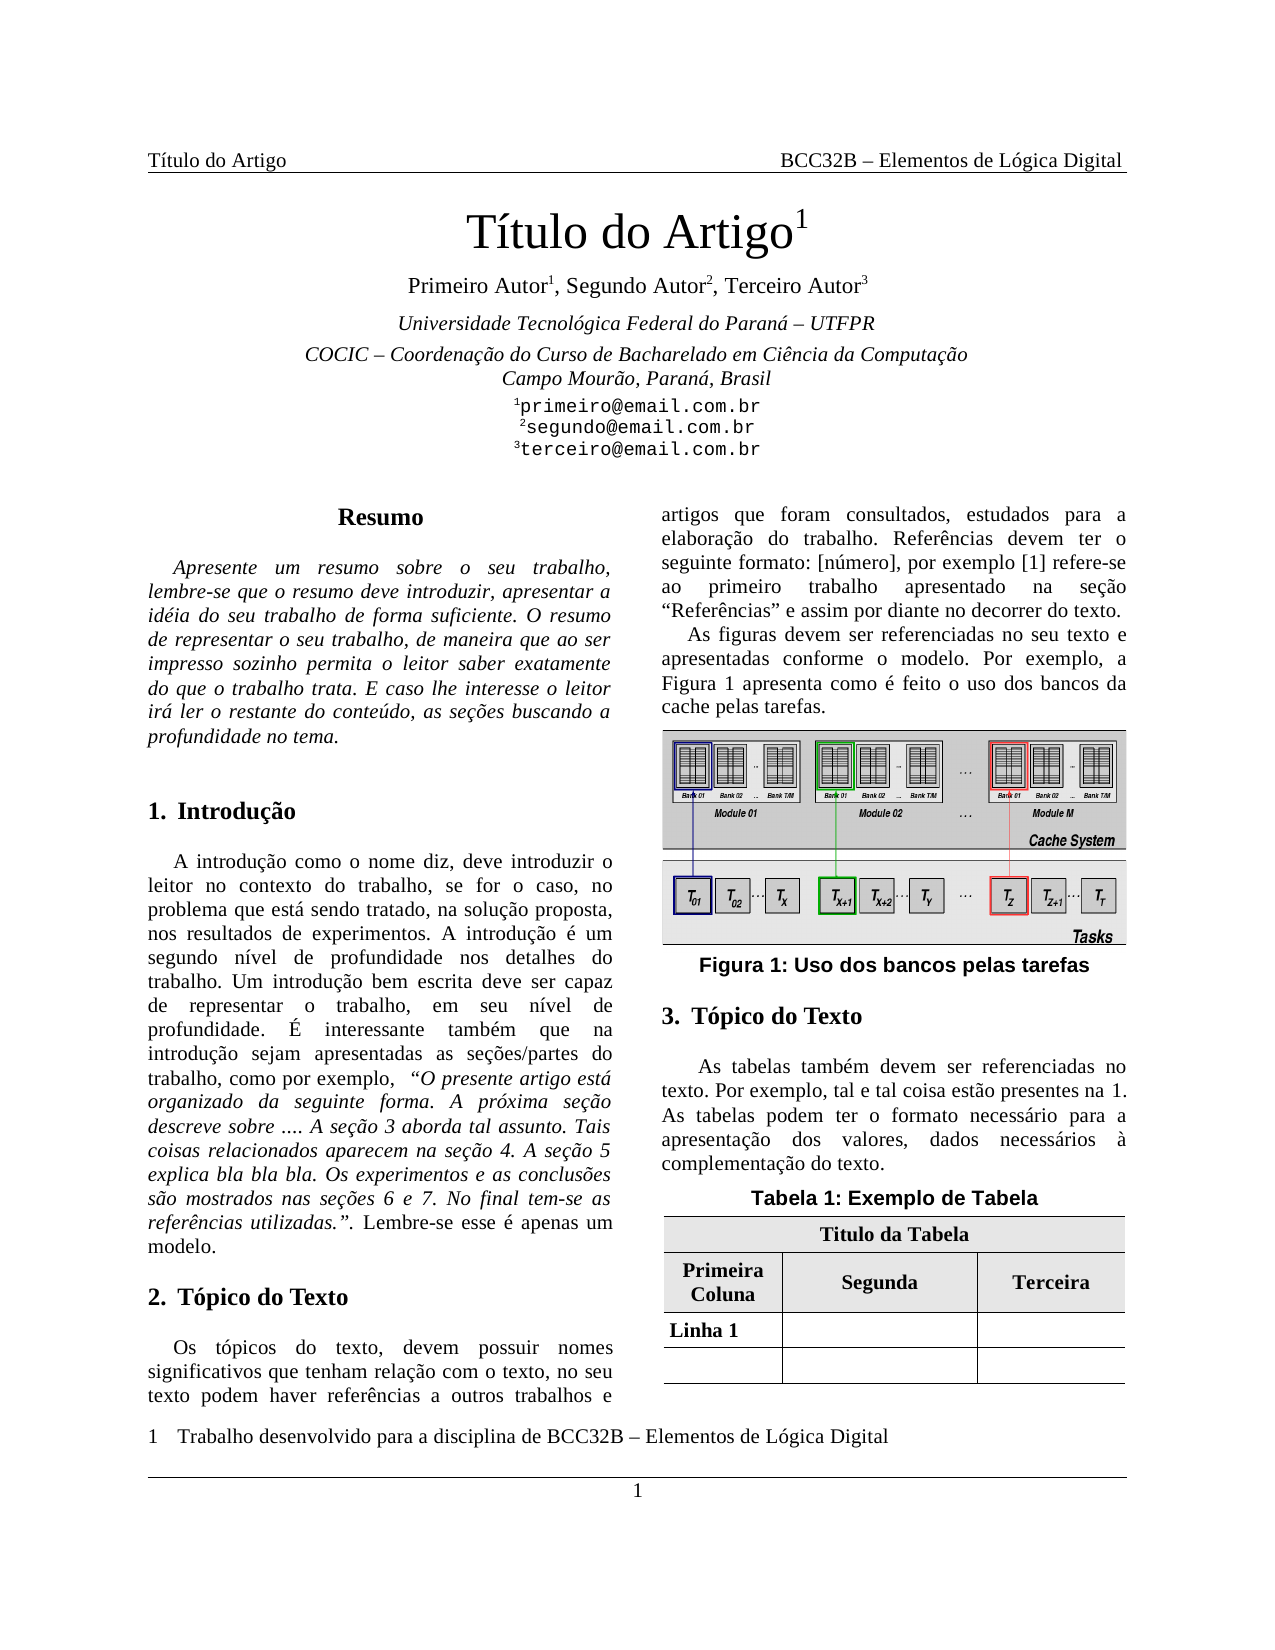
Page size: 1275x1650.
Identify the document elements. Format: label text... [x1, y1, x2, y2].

table_cell Terceira [978, 1253, 1125, 1312]
table_cell [978, 1348, 1125, 1383]
text Universidade Tecnológica Federal do Paraná – UTFPR [148, 311, 1127, 335]
text Figura 1: Uso dos bancos pelas tarefas [663, 953, 1126, 977]
text artigos que foram consultados, estudados para a elaboração do trabalho. Referências devem ter o seguinte formato: [número], por exemplo [1] refere-se ao primeiro trabalho apresentado na seção “Referências” e assim por diante no decorrer do texto. [661, 502, 1127, 622]
subtitle Tópico do Texto [661, 1001, 1127, 1030]
text Tabela 1: Exemplo de Tabela [661, 1186, 1127, 1210]
text As tabelas também devem ser referenciadas no texto. Por exemplo, tal e tal coisa estão presentes na Tabela 1. As tabelas podem ter o formato necessário para a apresentação dos valores, dados necessários à complementação do texto. [661, 1054, 1127, 1174]
subtitle Tópico do Texto [148, 1282, 613, 1311]
text Primeiro Autor1, Segundo Autor2, Terceiro Autor3 [148, 272, 1127, 299]
picture [662, 730, 1127, 953]
title Resumo [148, 502, 613, 531]
text Os tópicos do texto, devem possuir nomes significativos que tenham relação com o texto, no seu texto podem haver referências a outros trabalhos e [148, 1335, 613, 1407]
table_cell [978, 1313, 1125, 1347]
text Trabalho desenvolvido para a disciplina de BCC32B – Elementos de Lógica Digital [148, 1424, 1127, 1448]
table_cell [783, 1348, 977, 1383]
subtitle Introdução [148, 796, 613, 825]
table_cell [664, 1348, 782, 1383]
table_cell Linha 1 [664, 1313, 782, 1347]
table_cell [783, 1313, 977, 1347]
table_cell Primeira Coluna [664, 1253, 782, 1312]
text 1primeiro@email.com.br 2segundo@email.com.br 3terceiro@email.com.br [148, 396, 1127, 460]
title Título do Artigo [148, 202, 1127, 260]
text A introdução como o nome diz, deve introduzir o leitor no contexto do trabalho, se for o caso, no problema que está sendo tratado, na solução proposta, nos resultados de experimentos. A introdução é um segundo nível de profundidade nos detalhes do trabalho. Um introdução bem escrita deve ser capaz de representar o trabalho, em seu nível de profundidade. É interessante também que na introdução sejam apresentadas as seções/partes do trabalho, como por exemplo, “O presente artigo está organizado da seguinte forma. A próxima seção descreve sobre .... A seção 3 aborda tal assunto. Tais coisas relacionados aparecem na seção 4. A seção 5 explica bla bla bla. Os experimentos e as conclusões são mostrados nas seções 6 e 7. No final tem-se as referências utilizadas.”. Lembre-se esse é apenas um modelo. [148, 849, 613, 1258]
table_header Titulo da Tabela [664, 1217, 1125, 1252]
text As figuras devem ser referenciadas no seu texto e apresentadas conforme o modelo. Por exemplo, a Figura 1 apresenta como é feito o uso dos bancos da cache pelas tarefas. [661, 622, 1127, 718]
table_cell Segunda [783, 1253, 977, 1312]
text COCIC – Coordenação do Curso de Bacharelado em Ciência da Computação Campo Mourão, Paraná, Brasil [148, 342, 1127, 390]
text Apresente um resumo sobre o seu trabalho, lembre-se que o resumo deve introduzir, apresentar a idéia do seu trabalho de forma suficiente. O resumo de representar o seu trabalho, de maneira que ao ser impresso sozinho permita o leitor saber exatamente do que o trabalho trata. E caso lhe interesse o leitor irá ler o restante do conteúdo, as seções buscando a profundidade no tema. [148, 555, 613, 747]
